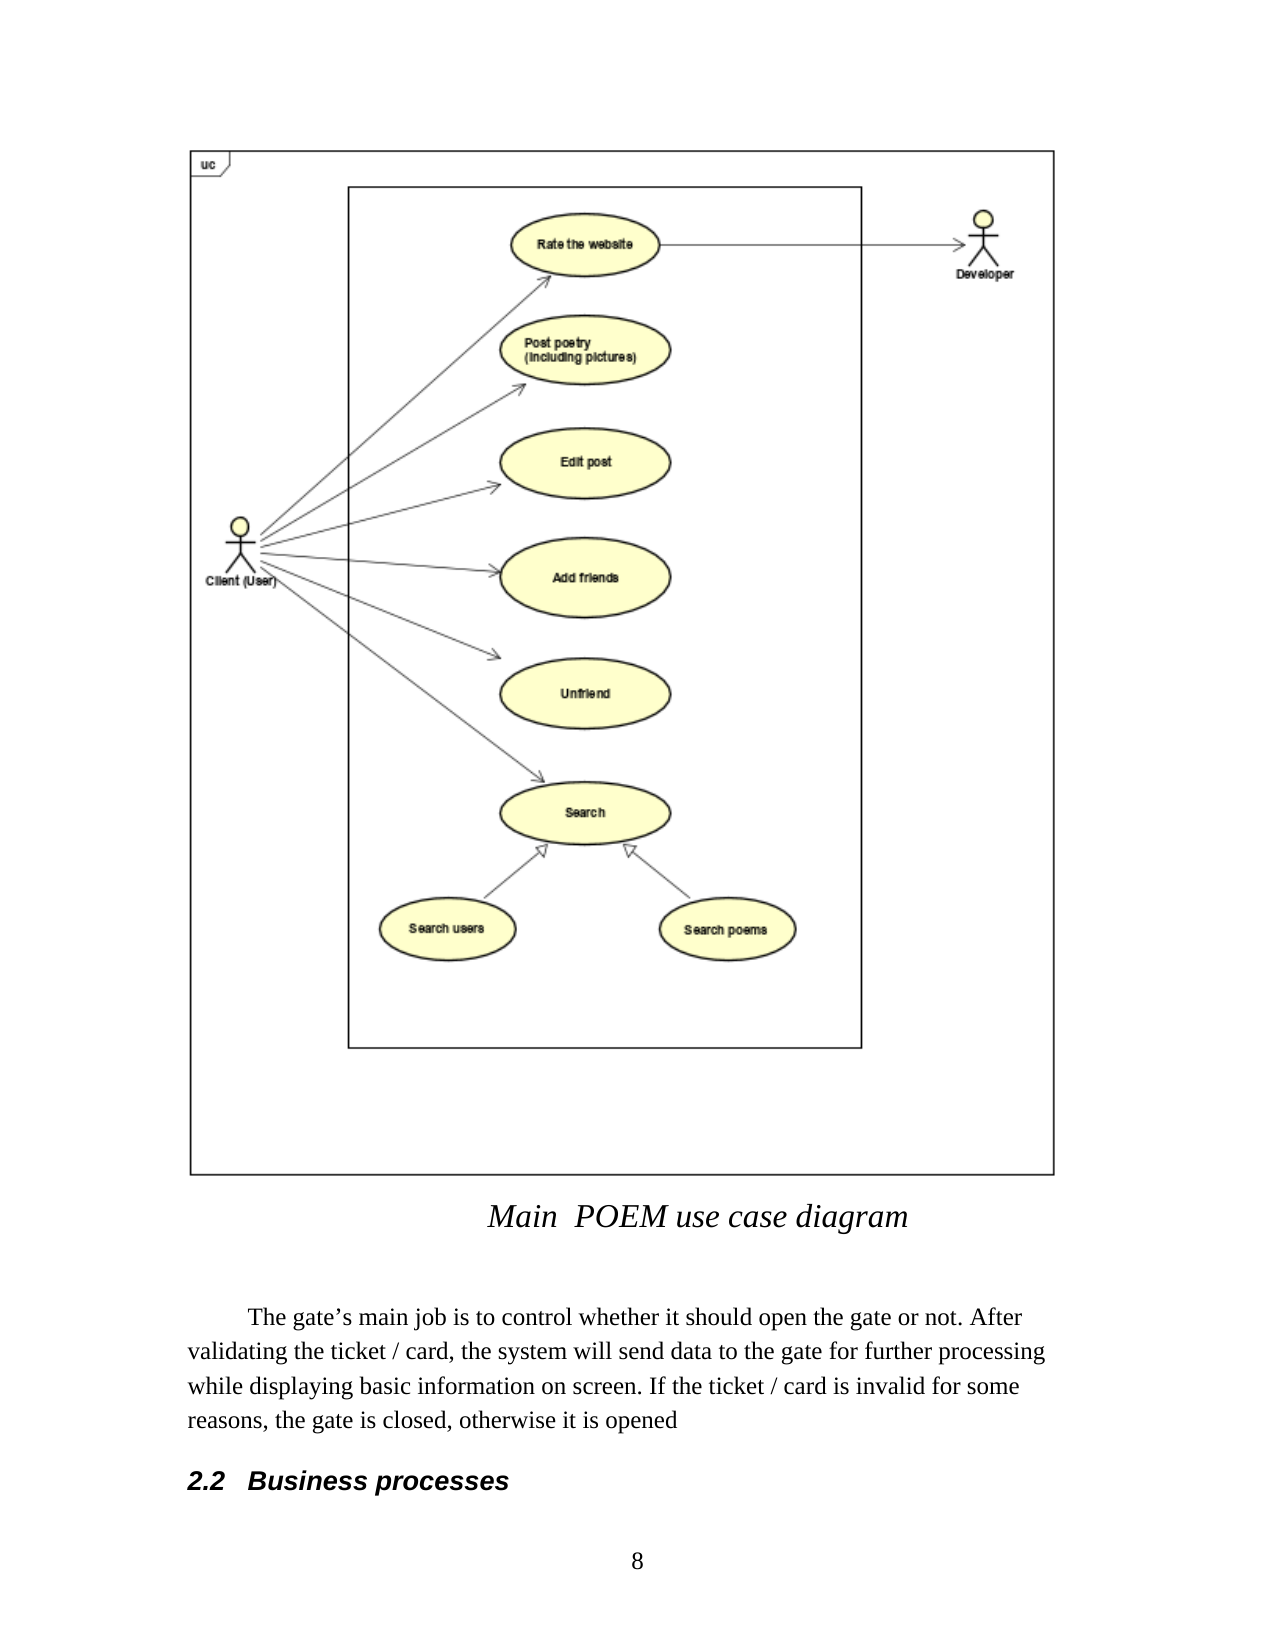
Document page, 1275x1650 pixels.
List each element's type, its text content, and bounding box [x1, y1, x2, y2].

text Main POEM use case diagram [187, 1196, 1087, 1235]
text The gate’s main job is to control whether it should open the gate or not. After validating the ticket / card, the system will send data to the gate for further processing while displaying basic information on screen. If the ticket / card is invalid for some reasons, the gate is closed, otherwise it is opened [187, 1302, 1087, 1434]
subtitle Business processes [187, 1465, 1087, 1496]
picture [187, 150, 1058, 1179]
